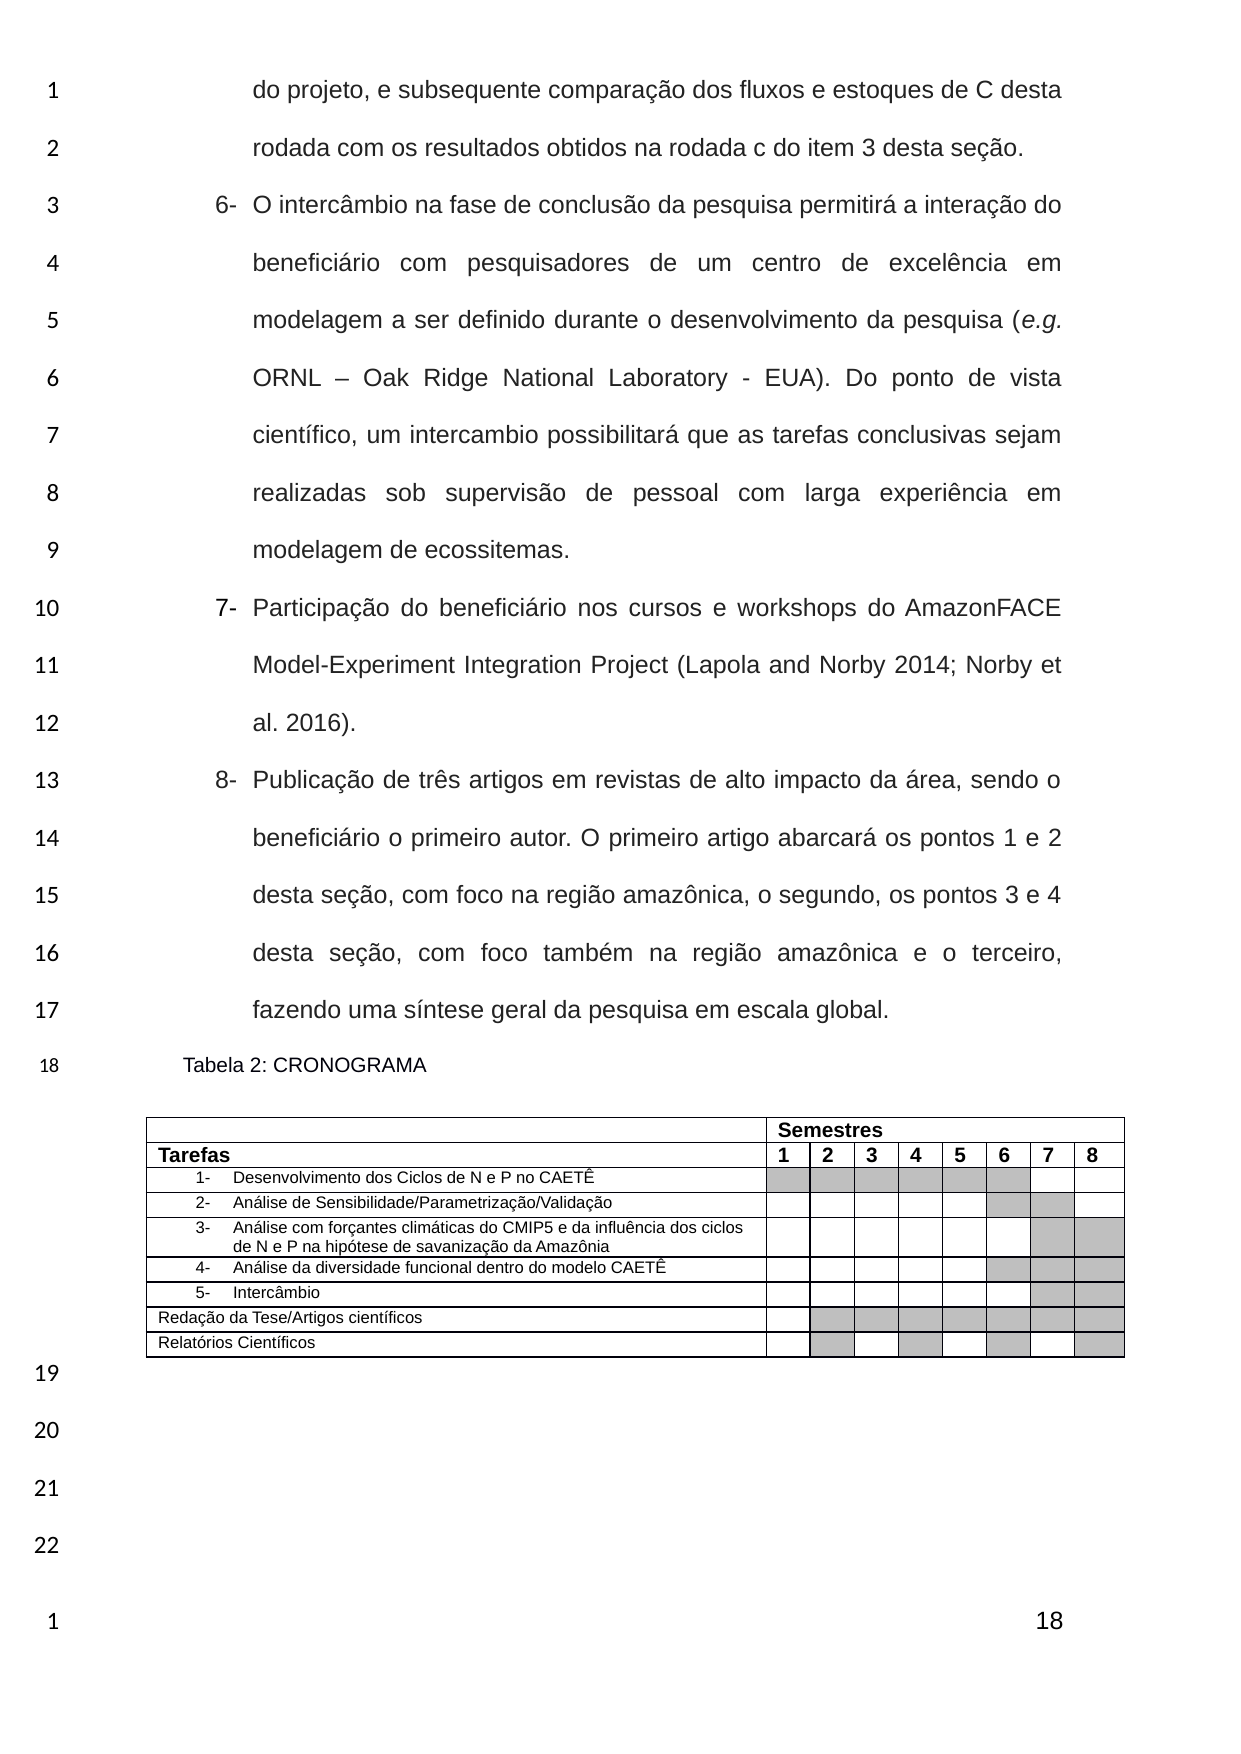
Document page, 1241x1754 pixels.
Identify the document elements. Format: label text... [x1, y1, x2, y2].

text Tabela 2: CRONOGRAMA [177, 1052, 1063, 1076]
table_cell [767, 1308, 809, 1331]
table_cell [1031, 1218, 1074, 1256]
table_cell [811, 1193, 854, 1217]
table_cell Análise com forçantes climáticas do CMIP5 e da influência dos ciclos de N e P na hipótese de savanização da Amazônia [147, 1218, 766, 1256]
table_cell [1031, 1258, 1074, 1281]
table_cell [899, 1168, 942, 1192]
table_cell [855, 1308, 898, 1331]
table_cell [943, 1308, 986, 1331]
table_cell Relatórios Científicos [147, 1333, 766, 1356]
table_cell [943, 1193, 986, 1217]
table_cell [943, 1168, 986, 1192]
table_cell [1031, 1168, 1074, 1192]
table_cell [811, 1333, 854, 1356]
table_cell [811, 1308, 854, 1331]
table_cell Desenvolvimento dos Ciclos de N e P no CAETÊ [147, 1168, 766, 1192]
table_cell Tarefas [147, 1143, 766, 1167]
table_cell [943, 1283, 986, 1306]
table_cell [855, 1193, 898, 1217]
table_cell 4 [899, 1143, 942, 1167]
table_cell [855, 1333, 898, 1356]
table_cell [987, 1333, 1030, 1356]
table_cell [1075, 1168, 1124, 1192]
table_cell [943, 1333, 986, 1356]
table_header [147, 1118, 766, 1142]
table_cell [987, 1193, 1030, 1217]
table_cell [855, 1258, 898, 1281]
table_cell [767, 1283, 809, 1306]
table_cell [811, 1168, 854, 1192]
table_cell 1 [767, 1143, 809, 1167]
table_cell [899, 1193, 942, 1217]
table_header Semestres [767, 1118, 1124, 1142]
table_cell 8 [1075, 1143, 1124, 1167]
table_cell [987, 1168, 1030, 1192]
table_cell [899, 1258, 942, 1281]
table_cell 3 [855, 1143, 898, 1167]
table_cell [1031, 1308, 1074, 1331]
table_cell [1075, 1333, 1124, 1356]
table_cell [1075, 1308, 1124, 1331]
list Participação do beneficiário nos cursos e workshops do AmazonFACE Model-Experiment Integration Project (Lapola and Norby 2014; Norby et al. 2016). [215, 592, 1063, 736]
table_cell [987, 1283, 1030, 1306]
table_cell [899, 1283, 942, 1306]
table_cell 2 [811, 1143, 854, 1167]
table_cell Análise de Sensibilidade/Parametrização/Validação [147, 1193, 766, 1217]
table_cell [811, 1218, 854, 1256]
table_cell 6 [987, 1143, 1030, 1167]
table_cell [767, 1168, 809, 1192]
table_cell [855, 1168, 898, 1192]
table_cell [767, 1333, 809, 1356]
table_cell Redação da Tese/Artigos científicos [147, 1308, 766, 1331]
table_cell [767, 1193, 809, 1217]
table_cell [855, 1283, 898, 1306]
table_cell [987, 1258, 1030, 1281]
list Publicação de três artigos em revistas de alto impacto da área, sendo o beneficiário o primeiro autor. O primeiro artigo abarcará os pontos 1 e 2 desta seção, com foco na região amazônica, o segundo, os pontos 3 e 4 desta seção, com foco também na região amazônica e o terceiro, fazendo uma síntese geral da pesquisa em escala global. [215, 765, 1063, 1024]
table_cell Intercâmbio [147, 1283, 766, 1306]
table_cell [767, 1218, 809, 1256]
list do projeto, e subsequente comparação dos fluxos e estoques de C desta rodada com os resultados obtidos na rodada c do item 3 desta seção. [215, 75, 1063, 161]
table_cell [1031, 1193, 1074, 1217]
table_cell [855, 1218, 898, 1256]
table_cell [943, 1218, 986, 1256]
table_cell [1075, 1218, 1124, 1256]
table_cell [1031, 1333, 1074, 1356]
table_cell [1075, 1283, 1124, 1306]
table_cell [987, 1308, 1030, 1331]
table_cell [987, 1218, 1030, 1256]
table_cell [1075, 1258, 1124, 1281]
table_cell [899, 1333, 942, 1356]
table_cell [899, 1218, 942, 1256]
table_cell 5 [943, 1143, 986, 1167]
table_cell [811, 1258, 854, 1281]
table_cell [1031, 1283, 1074, 1306]
table_cell [899, 1308, 942, 1331]
table_cell [811, 1283, 854, 1306]
table_cell [767, 1258, 809, 1281]
table_cell [1075, 1193, 1124, 1217]
table_cell Análise da diversidade funcional dentro do modelo CAETÊ [147, 1258, 766, 1281]
table_cell [943, 1258, 986, 1281]
list O intercâmbio na fase de conclusão da pesquisa permitirá a interação do beneficiário com pesquisadores de um centro de excelência em modelagem a ser definido durante o desenvolvimento da pesquisa (e.g. ORNL – Oak Ridge National Laboratory - EUA). Do ponto de vista científico, um intercambio possibilitará que as tarefas conclusivas sejam realizadas sob supervisão de pessoal com larga experiência em modelagem de ecossitemas. [215, 190, 1063, 564]
table_cell 7 [1031, 1143, 1074, 1167]
